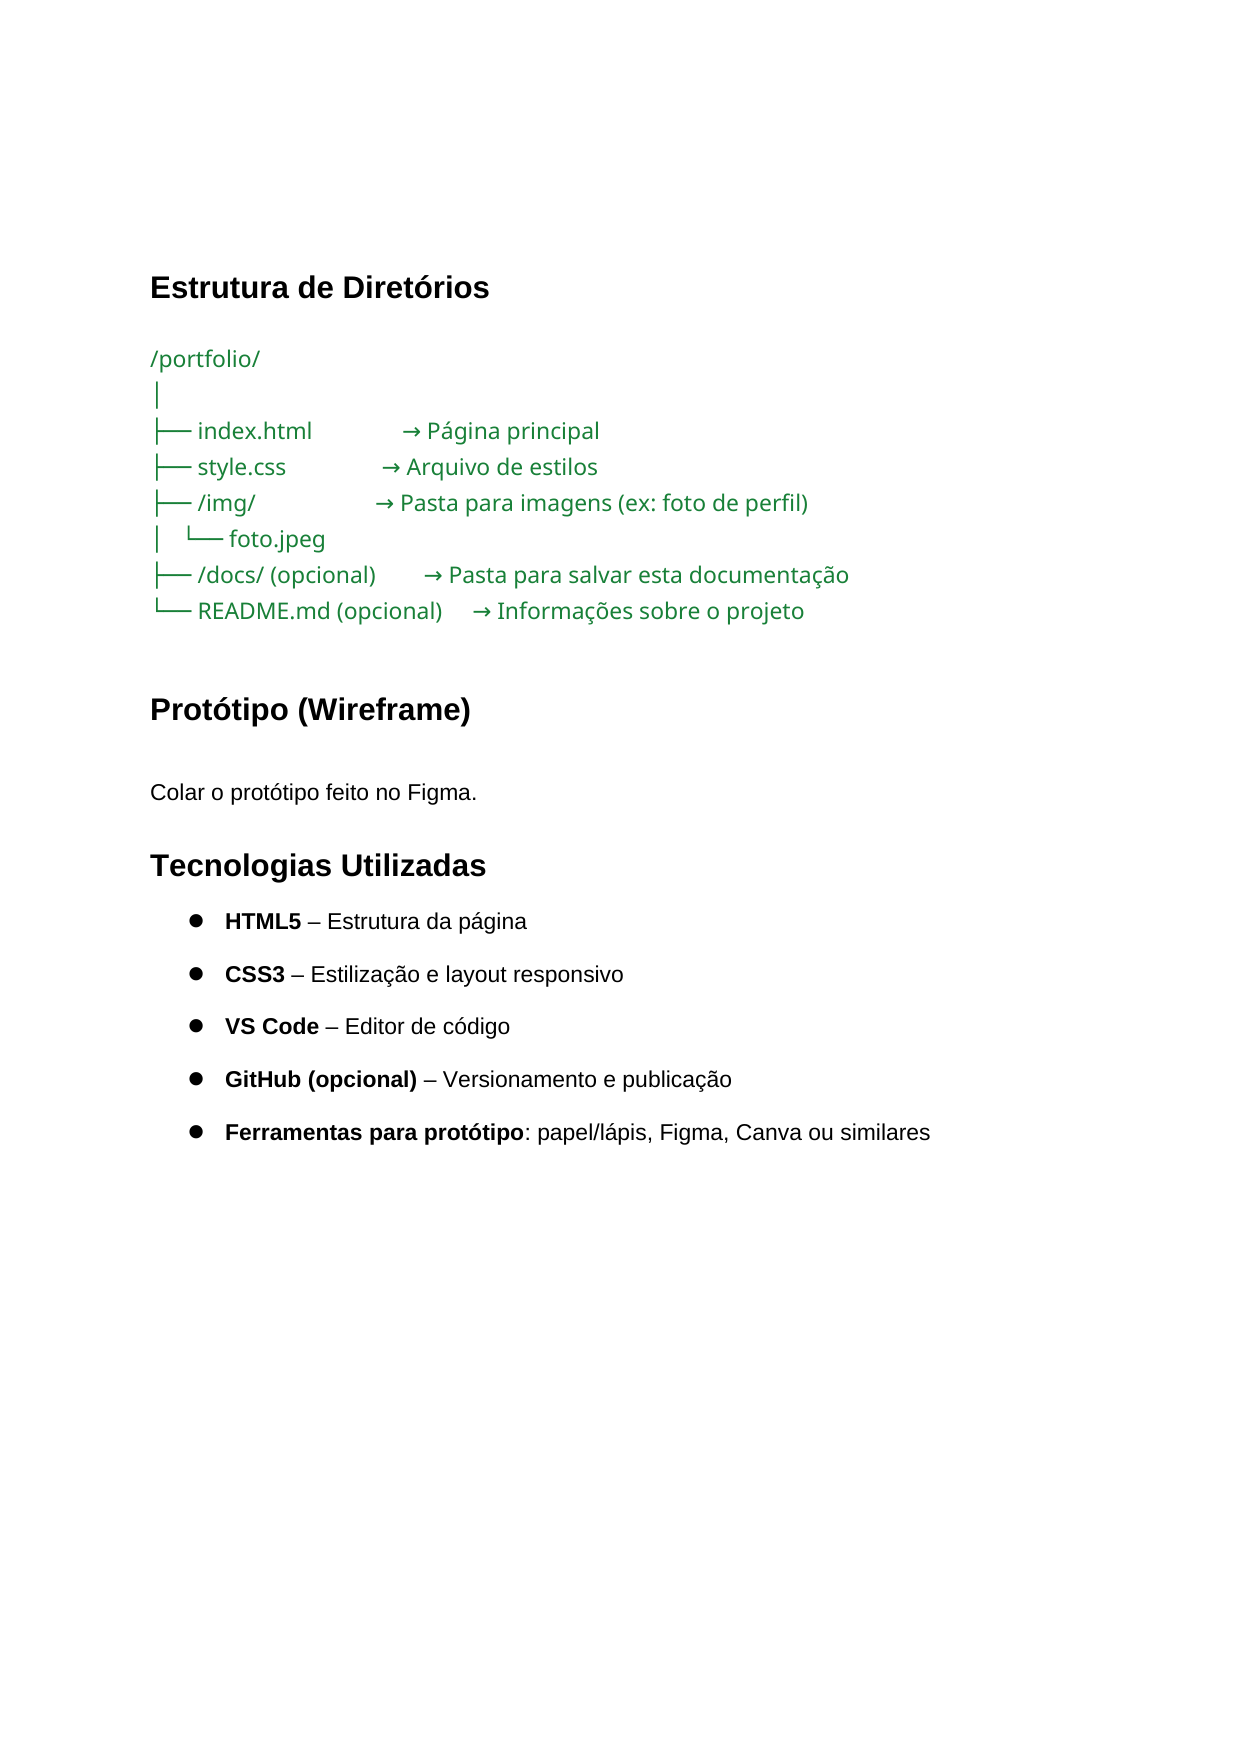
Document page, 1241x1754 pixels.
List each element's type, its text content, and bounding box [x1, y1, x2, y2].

list Ferramentas para protótipo: papel/lápis, Figma, Canva ou similares [187, 1119, 1090, 1145]
subtitle Estrutura de Diretórios [150, 269, 1090, 305]
table_cell [140, 150, 234, 231]
text ├── /docs/ (opcional) → Pasta para salvar esta documentação [150, 559, 1090, 590]
list HTML5 – Estrutura da página [187, 908, 1090, 961]
text Colar o protótipo feito no Figma. [150, 779, 1090, 806]
text │ └── foto.jpeg [150, 523, 1090, 554]
text ├── index.html → Página principal [150, 415, 1090, 446]
text ├── /img/ → Pasta para imagens (ex: foto de perfil) [150, 487, 1090, 518]
text /portfolio/ [150, 343, 1090, 374]
text └── README.md (opcional) → Informações sobre o projeto [150, 595, 1090, 626]
table_cell [235, 150, 1080, 231]
text Protótipo (Wireframe) [150, 691, 1090, 727]
subtitle Tecnologias Utilizadas [150, 847, 1090, 883]
list VS Code – Editor de código [187, 1013, 1090, 1066]
text │ [150, 379, 1090, 410]
text ├── style.css → Arquivo de estilos [150, 451, 1090, 482]
list GitHub (opcional) – Versionamento e publicação [187, 1066, 1090, 1119]
list CSS3 – Estilização e layout responsivo [187, 961, 1090, 1013]
